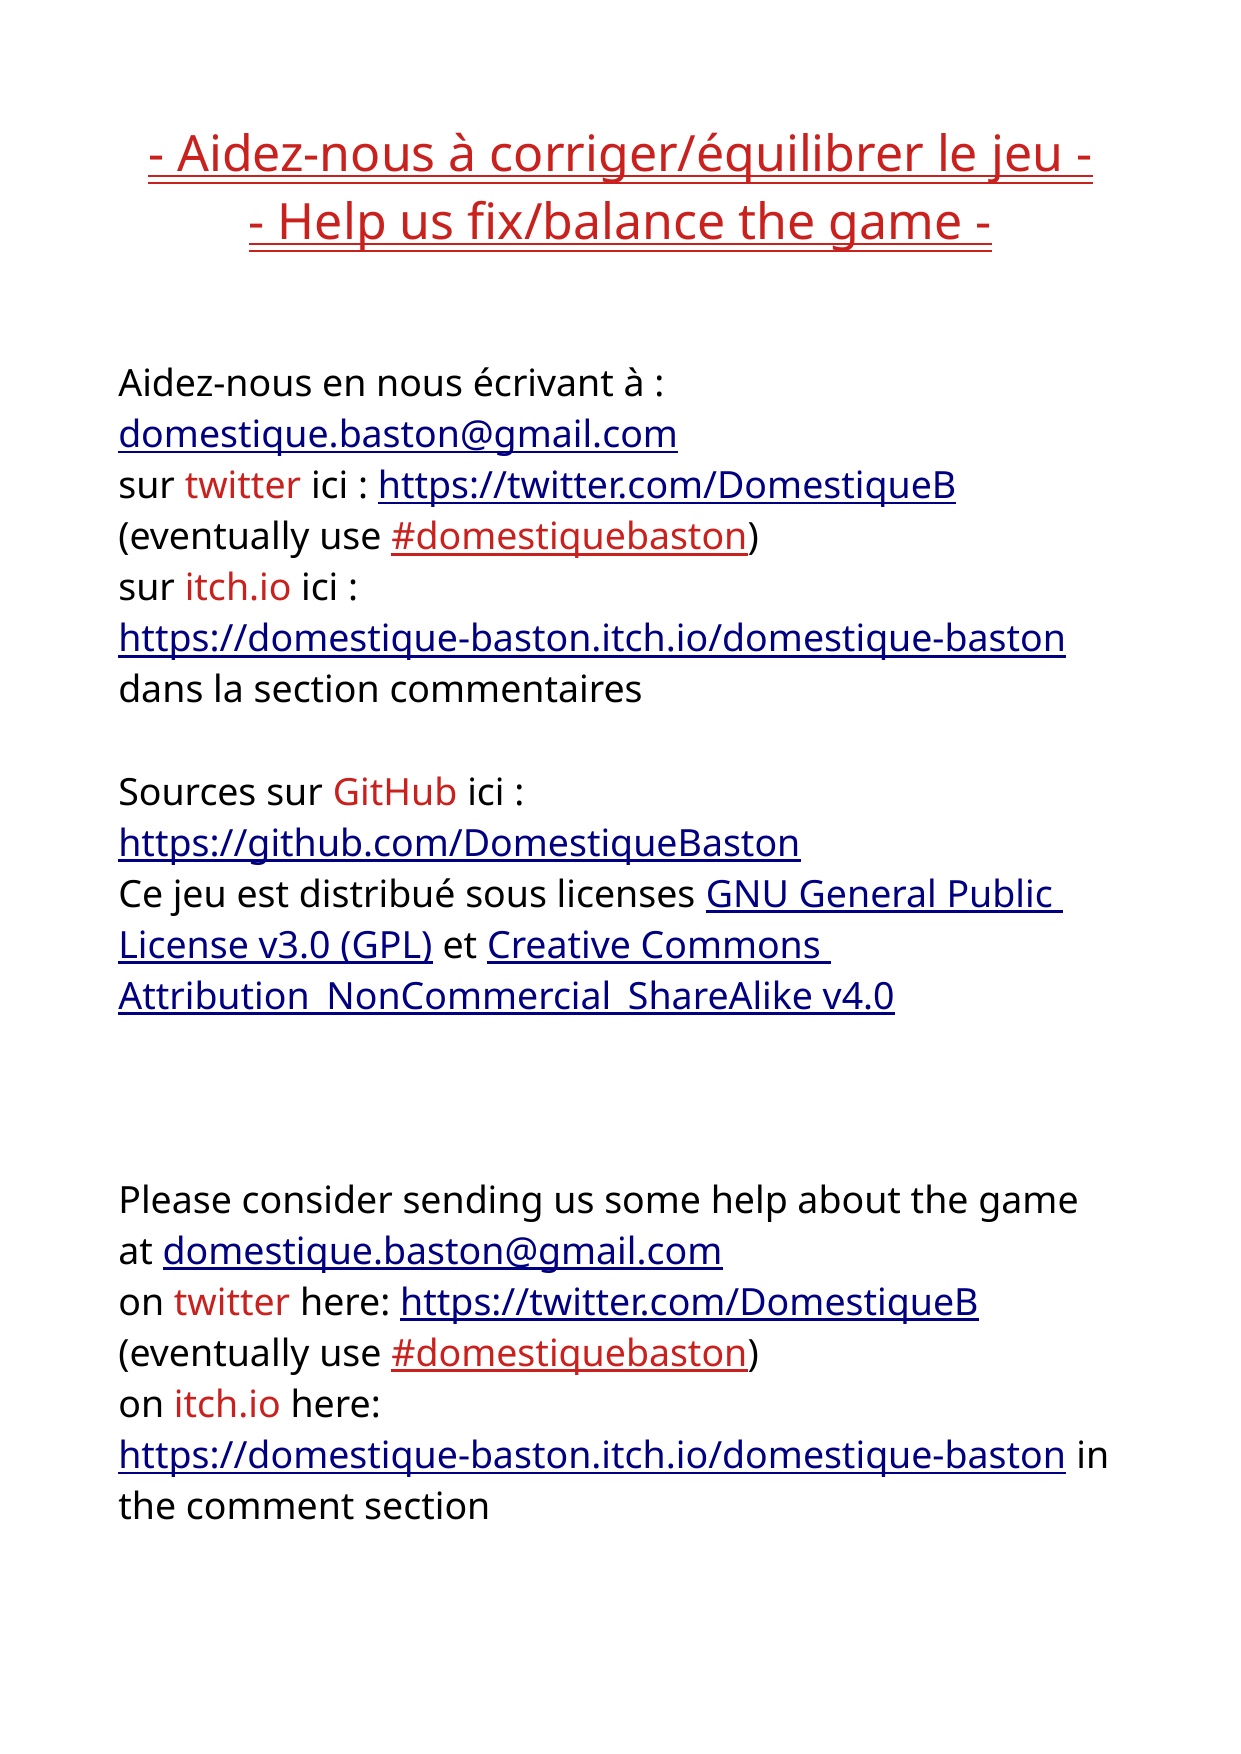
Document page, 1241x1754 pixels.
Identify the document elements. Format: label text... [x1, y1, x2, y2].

text - Help us fix/balance the game - [118, 186, 1122, 254]
text Sources sur GitHub ici : https://github.com/DomestiqueBaston [118, 765, 1122, 867]
text sur twitter ici : https://twitter.com/DomestiqueB (eventually use #domestiquebaston) [118, 458, 1122, 561]
text - Aidez-nous à corriger/équilibrer le jeu - [118, 118, 1122, 186]
text on twitter here: https://twitter.com/DomestiqueB (eventually use #domestiquebaston) [118, 1275, 1122, 1377]
text Please consider sending us some help about the game at domestique.baston@gmail.com [118, 1173, 1122, 1275]
text Ce jeu est distribué sous licenses GNU General Public License v3.0 (GPL) et Creative Commons Attribution_NonCommercial_ShareAlike v4.0 [118, 867, 1122, 1020]
text Aidez-nous en nous écrivant à : domestique.baston@gmail.com [118, 356, 1122, 458]
text on itch.io here: https://domestique-baston.itch.io/domestique-baston in the comment section [118, 1377, 1122, 1530]
text sur itch.io ici : https://domestique-baston.itch.io/domestique-baston dans la section commentaires [118, 561, 1122, 714]
